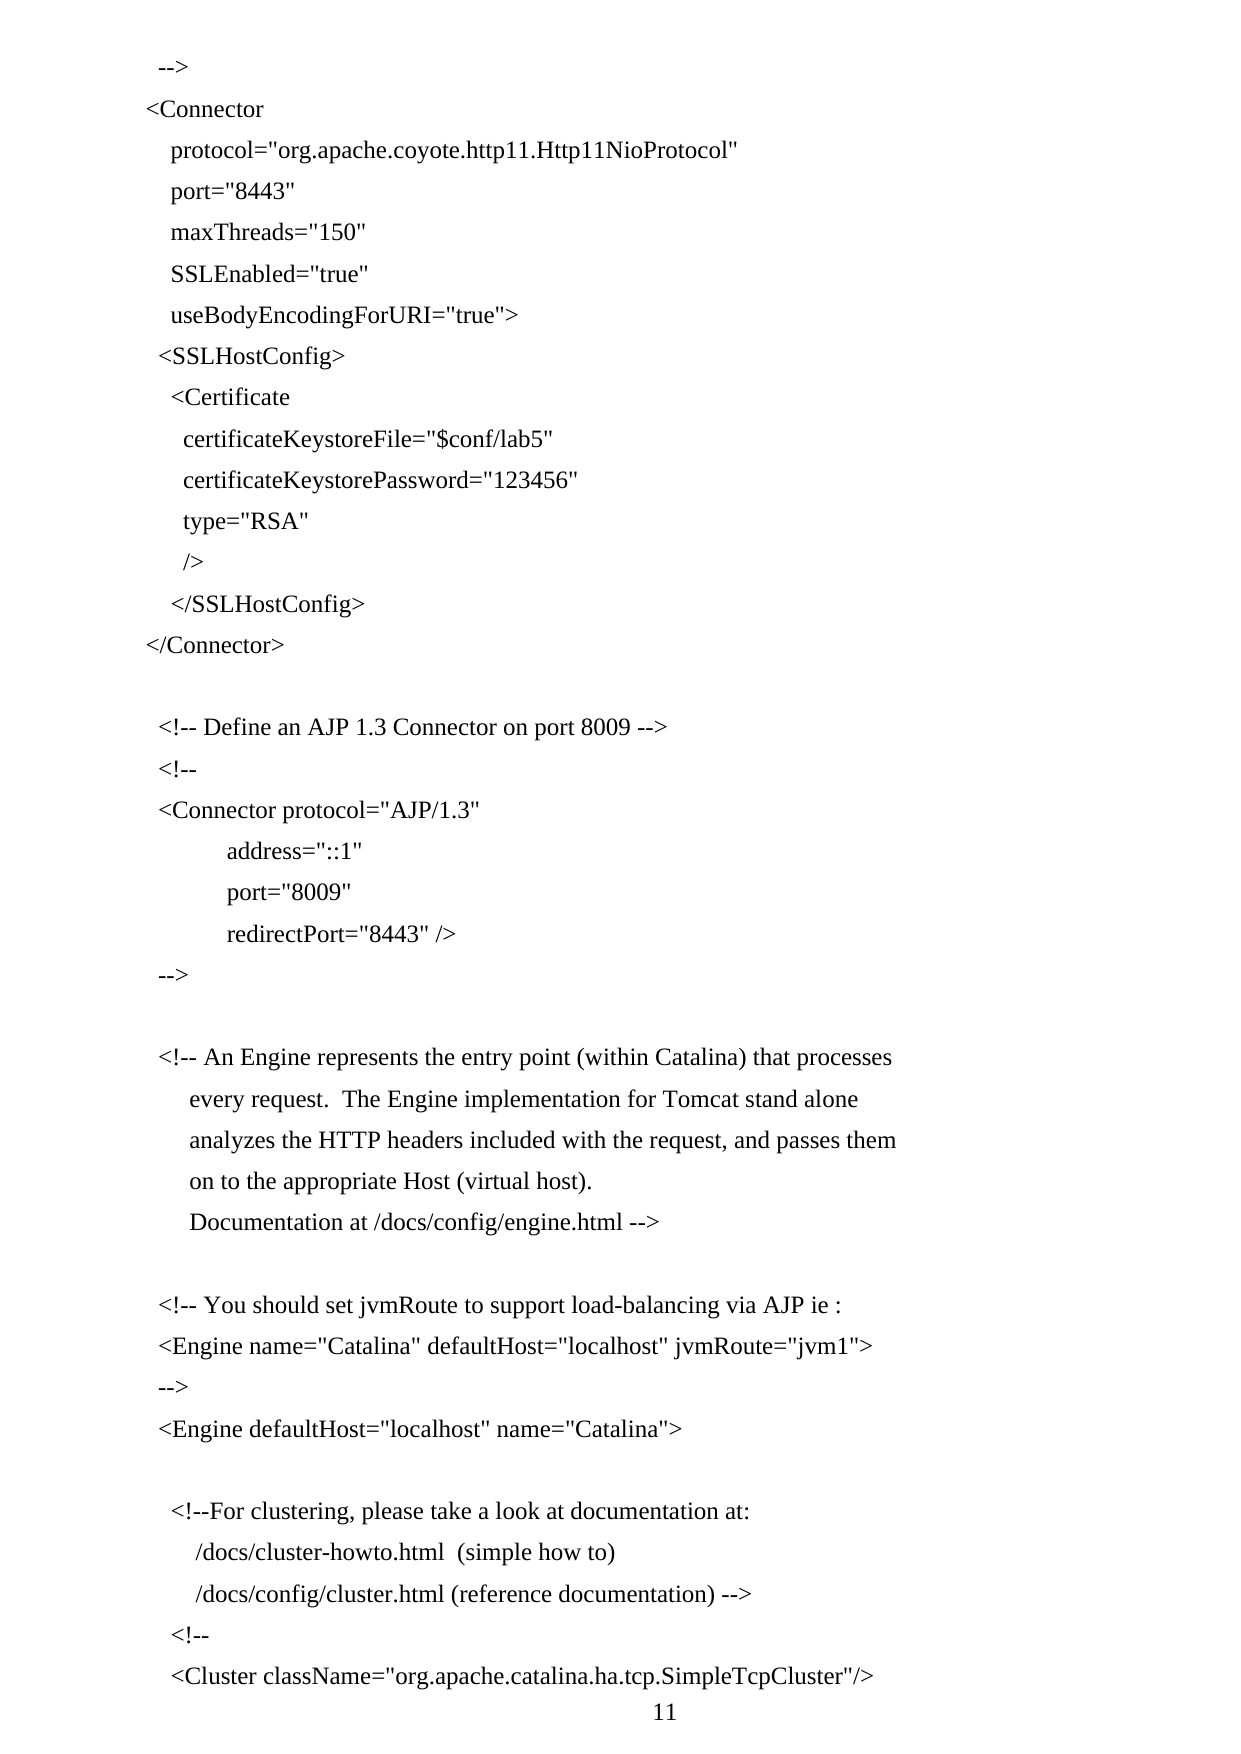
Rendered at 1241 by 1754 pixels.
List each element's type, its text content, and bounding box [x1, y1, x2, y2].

text <SSLHostConfig> [133, 341, 1196, 370]
text maxThreads="150" [133, 217, 1196, 246]
text /docs/cluster-howto.html (simple how to) [133, 1537, 1196, 1566]
text --> [133, 960, 1196, 989]
text <!-- An Engine represents the entry point (within Catalina) that processes [133, 1042, 1196, 1071]
text useBodyEncodingForURI="true"> [133, 300, 1196, 329]
text <!-- [133, 1620, 1196, 1649]
text certificateKeystoreFile="$conf/lab5" [133, 424, 1196, 452]
text Documentation at /docs/config/engine.html --> [133, 1207, 1196, 1236]
text <Engine defaultHost="localhost" name="Catalina"> [133, 1414, 1196, 1442]
text <!-- [133, 754, 1196, 782]
text every request. The Engine implementation for Tomcat stand alone [133, 1084, 1196, 1112]
text certificateKeystorePassword="123456" [133, 465, 1196, 494]
text <Connector [133, 94, 1196, 122]
text <Connector protocol="AJP/1.3" [133, 795, 1196, 824]
text <Cluster className="org.apache.catalina.ha.tcp.SimpleTcpCluster"/> [133, 1661, 1196, 1690]
text </Connector> [133, 630, 1196, 659]
text address="::1" [133, 836, 1196, 865]
text SSLEnabled="true" [133, 259, 1196, 287]
text type="RSA" [133, 506, 1196, 535]
text <!-- You should set jvmRoute to support load-balancing via AJP ie : [133, 1290, 1196, 1319]
text port="8009" [133, 877, 1196, 906]
text port="8443" [133, 176, 1196, 205]
text redirectPort="8443" /> [133, 919, 1196, 947]
text protocol="org.apache.coyote.http11.Http11NioProtocol" [133, 135, 1196, 164]
text <!-- Define an AJP 1.3 Connector on port 8009 --> [133, 712, 1196, 741]
text </SSLHostConfig> [133, 589, 1196, 617]
text <Certificate [133, 382, 1196, 411]
text <Engine name="Catalina" defaultHost="localhost" jvmRoute="jvm1"> [133, 1331, 1196, 1360]
text <!--For clustering, please take a look at documentation at: [133, 1496, 1196, 1525]
text on to the appropriate Host (virtual host). [133, 1166, 1196, 1195]
text /> [133, 547, 1196, 576]
text --> [133, 1372, 1196, 1401]
text /docs/config/cluster.html (reference documentation) --> [133, 1579, 1196, 1607]
text --> [133, 52, 1196, 81]
text analyzes the HTTP headers included with the request, and passes them [133, 1125, 1196, 1154]
